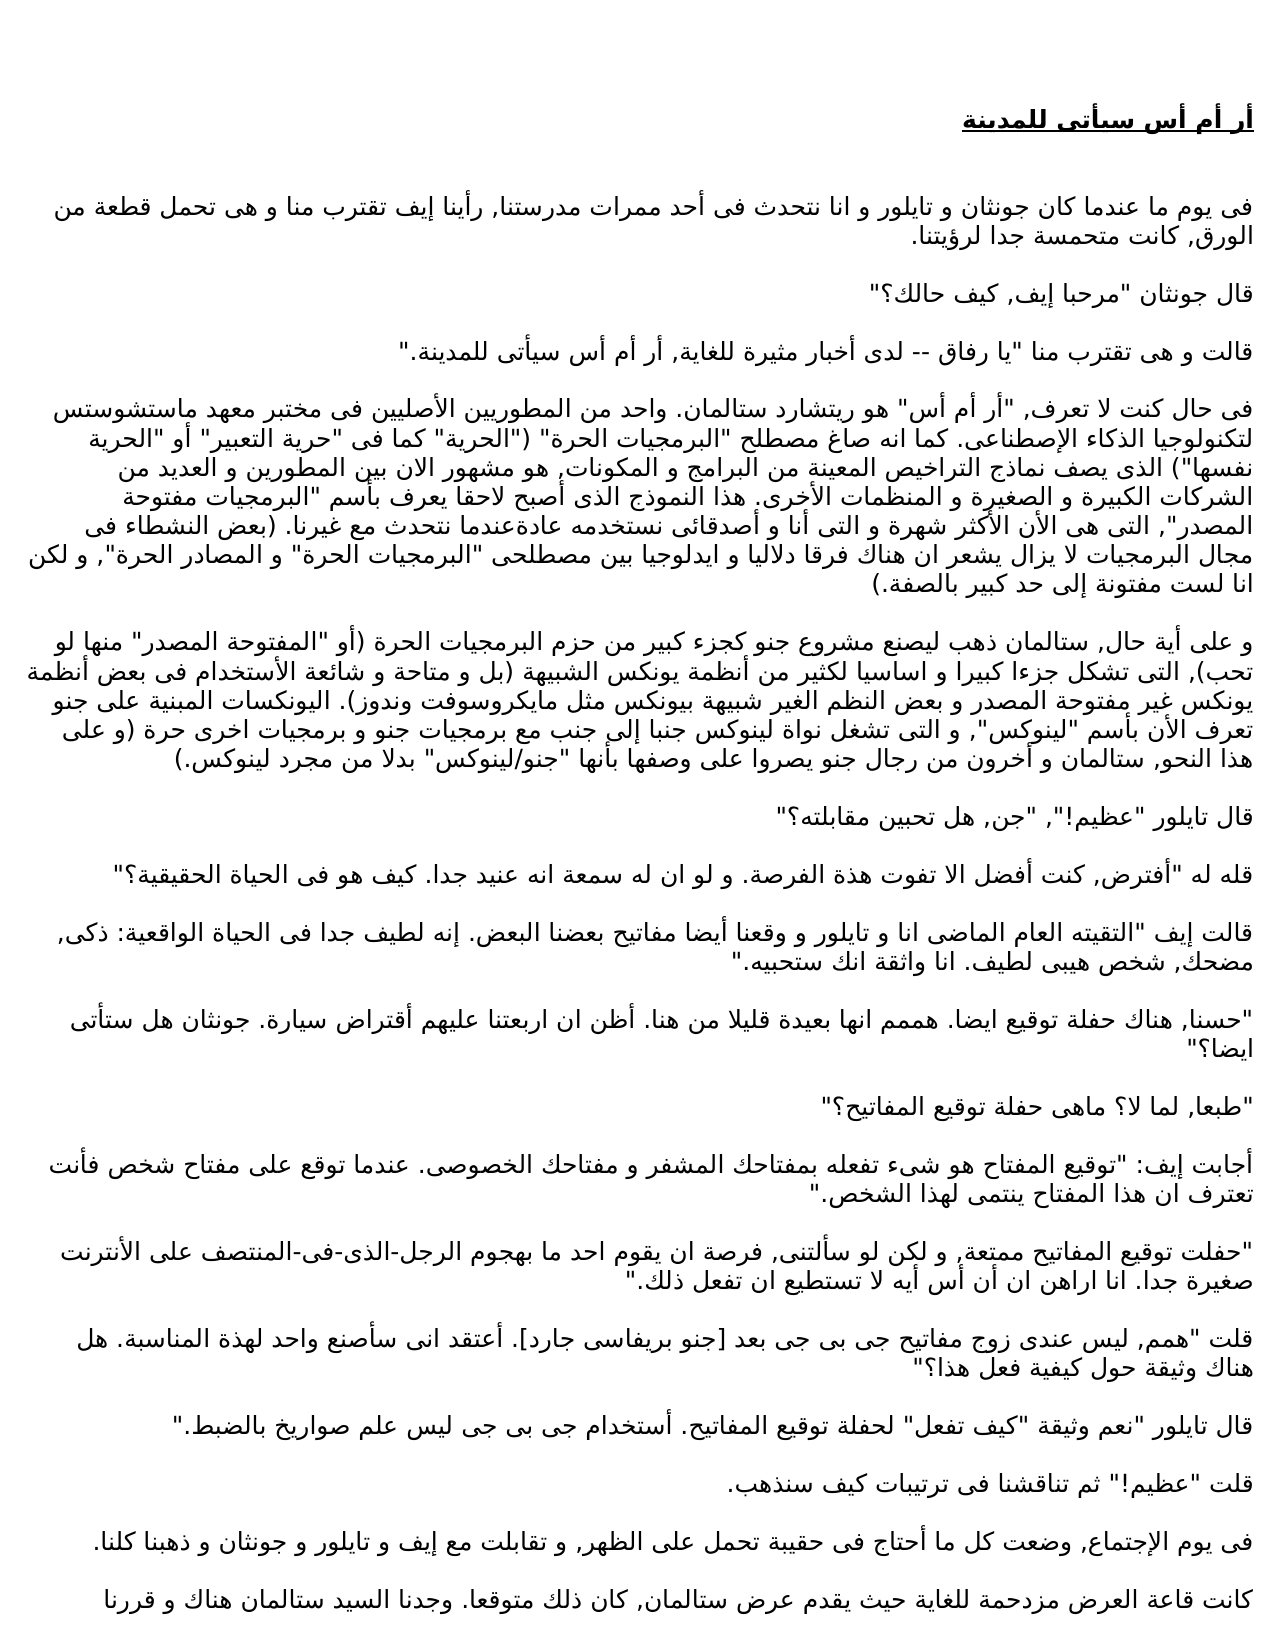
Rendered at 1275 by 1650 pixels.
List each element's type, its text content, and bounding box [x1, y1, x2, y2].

text كانت قاعة العرض مزدحمة للغاية حيث يقدم عرض ستالمان, كان ذلك متوقعا. وجدنا السيد ستالمان هناك و قررنا الأقتراب منه بعد ذلك. [25, 1585, 1254, 1614]
text قلت "عظيم!" ثم تناقشنا فى ترتيبات كيف سنذهب. [25, 1469, 1254, 1498]
text "حسنا, هناك حفلة توقيع ايضا. هممم انها بعيدة قليلا من هنا. أظن ان اربعتنا عليهم أقتراض سيارة. جونثان هل ستأتى ايضا؟" [25, 1005, 1254, 1063]
text أجابت إيف: "توقيع المفتاح هو شىء تفعله بمفتاحك المشفر و مفتاحك الخصوصى. عندما توقع على مفتاح شخص فأنت تعترف ان هذا المفتاح ينتمى لهذا الشخص." [25, 1150, 1254, 1208]
text و على أية حال, ستالمان ذهب ليصنع مشروع جنو كجزء كبير من حزم البرمجيات الحرة (أو "المفتوحة المصدر" منها لو تحب), التى تشكل جزءا كبيرا و اساسيا لكثير من أنظمة يونكس الشبيهة (بل و متاحة و شائعة الأستخدام فى بعض أنظمة يونكس غير مفتوحة المصدر و بعض النظم الغير شبيهة بيونكس مثل مايكروسوفت وندوز). اليونكسات المبنية على جنو تعرف الأن بأسم "لينوكس", و التى تشغل نواة لينوكس جنبا إلى جنب مع برمجيات جنو و برمجيات اخرى حرة (و على هذا النحو, ستالمان و أخرون من رجال جنو يصروا على وصفها بأنها "جنو/لينوكس" بدلا من مجرد لينوكس.) [25, 627, 1254, 773]
text فى يوم الإجتماع, وضعت كل ما أحتاج فى حقيبة تحمل على الظهر, و تقابلت مع إيف و تايلور و جونثان و ذهبنا كلنا. [25, 1527, 1254, 1556]
text قال تايلور "نعم وثيقة "كيف تفعل" لحفلة توقيع المفاتيح. أستخدام جى بى جى ليس علم صواريخ بالضبط." [25, 1411, 1254, 1440]
text "حفلت توقيع المفاتيح ممتعة, و لكن لو سألتنى, فرصة ان يقوم احد ما بهجوم الرجل-الذى-فى-المنتصف على الأنترنت صغيرة جدا. انا اراهن ان أن أس أيه لا تستطيع ان تفعل ذلك." [25, 1237, 1254, 1295]
text قال جونثان "مرحبا إيف, كيف حالك؟" [25, 279, 1254, 308]
text قله له "أفترض, كنت أفضل الا تفوت هذة الفرصة. و لو ان له سمعة انه عنيد جدا. كيف هو فى الحياة الحقيقية؟" [25, 860, 1254, 889]
text فى حال كنت لا تعرف, "أر أم أس" هو ريتشارد ستالمان. واحد من المطوريين الأصليين فى مختبر معهد ماستشوستس لتكنولوجيا الذكاء الإصطناعى. كما انه صاغ مصطلح "البرمجيات الحرة" ("الحرية" كما فى "حرية التعبير" أو "الحرية نفسها") الذى يصف نماذج التراخيص المعينة من البرامج و المكونات, هو مشهور الان بين المطورين و العديد من الشركات الكبيرة و الصغيرة و المنظمات الأخرى. هذا النموذج الذى أصبح لاحقا يعرف بأسم "البرمجيات مفتوحة المصدر", التى هى الأن الأكثر شهرة و التى أنا و أصدقائى نستخدمه عادةعندما نتحدث مع غيرنا. (بعض النشطاء فى مجال البرمجيات لا يزال يشعر ان هناك فرقا دلاليا و ايدلوجيا بين مصطلحى "البرمجيات الحرة" و المصادر الحرة", و لكن انا لست مفتونة إلى حد كبير بالصفة.) [25, 394, 1254, 599]
text أر أم أس سيأتى للمدينة [25, 105, 1254, 134]
text قالت و هى تقترب منا "يا رفاق -- لدى أخبار مثيرة للغاية, أر أم أس سيأتى للمدينة." [25, 337, 1254, 366]
text قلت "همم, ليس عندى زوج مفاتيح جى بى جى بعد [جنو بريفاسى جارد]. أعتقد انى سأصنع واحد لهذة المناسبة. هل هناك وثيقة حول كيفية فعل هذا؟" [25, 1324, 1254, 1382]
text فى يوم ما عندما كان جونثان و تايلور و انا نتحدث فى أحد ممرات مدرستنا, رأينا إيف تقترب منا و هى تحمل قطعة من الورق, كانت متحمسة جدا لرؤيتنا. [25, 192, 1254, 250]
text "طبعا, لما لا؟ ماهى حفلة توقيع المفاتيح؟" [25, 1092, 1254, 1121]
text قال تايلور "عظيم!", "جن, هل تحبين مقابلته؟" [25, 802, 1254, 831]
text قالت إيف "التقيته العام الماضى انا و تايلور و وقعنا أيضا مفاتيح بعضنا البعض. إنه لطيف جدا فى الحياة الواقعية: ذكى, مضحك, شخص هيبى لطيف. انا واثقة انك ستحبيه." [25, 918, 1254, 976]
